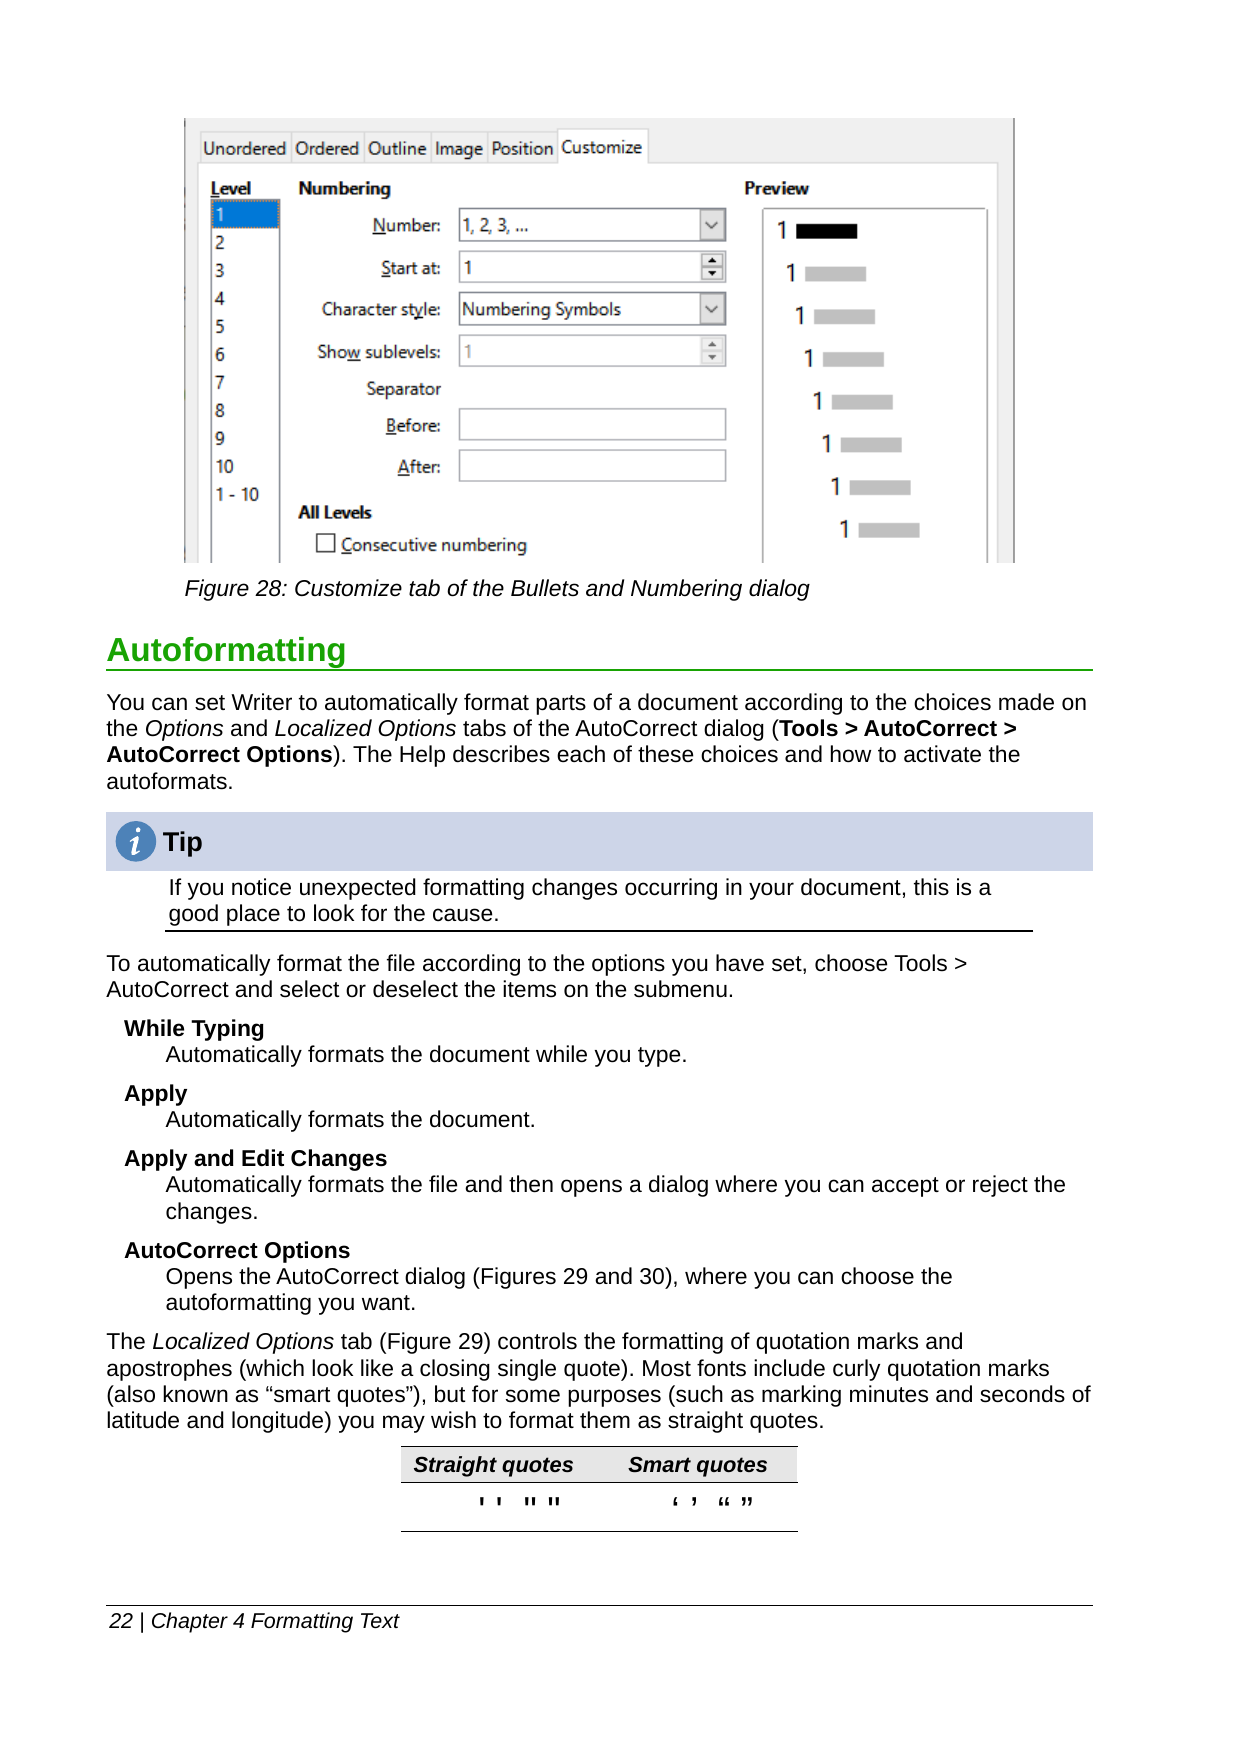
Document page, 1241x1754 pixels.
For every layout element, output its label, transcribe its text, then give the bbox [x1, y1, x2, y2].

text To automatically format the file according to the options you have set, choose Tools > AutoCorrect and select or deselect the items on the submenu. [106, 949, 1093, 1002]
text You can set Writer to automatically format parts of a document according to the choices made on the Options and Localized Options tabs of the AutoCorrect dialog (Tools > AutoCorrect > AutoCorrect Options). The Help describes each of these choices and how to activate the autoformats. [106, 688, 1093, 794]
text The Localized Options tab (Figure 29) controls the formatting of quotation marks and apostrophes (which look like a closing single quote). Most fonts include curly quotation marks (also known as “smart quotes”), but for some purposes (such as marking minutes and seconds of latitude and longitude) you may wish to format them as straight quotes. [106, 1328, 1093, 1434]
table_cell ‘ ’ “ ” [616, 1483, 797, 1531]
text AutoCorrect Options [124, 1237, 1093, 1263]
picture [184, 118, 1015, 563]
text Opens the AutoCorrect dialog (Figures 29 and 30), where you can choose the autoformatting you want. [165, 1263, 1093, 1316]
text Automatically formats the document. [165, 1106, 1093, 1133]
table_header Straight quotes [401, 1447, 616, 1482]
table_cell ' ' " " [401, 1483, 616, 1531]
text Automatically formats the file and then opens a dialog where you can accept or reject the changes. [165, 1171, 1093, 1224]
text While Typing [124, 1015, 1093, 1041]
text Apply [124, 1080, 1093, 1106]
text Figure 28: Customize tab of the Bullets and Numbering dialog [184, 574, 1014, 601]
text Automatically formats the document while you type. [165, 1041, 1093, 1067]
subtitle Autoformatting [106, 630, 1093, 669]
subtitle Tip [106, 812, 1093, 871]
table_header Smart quotes [616, 1447, 797, 1482]
text If you notice unexpected formatting changes occurring in your document, this is a good place to look for the cause. [165, 871, 1033, 930]
text Apply and Edit Changes [124, 1145, 1093, 1171]
